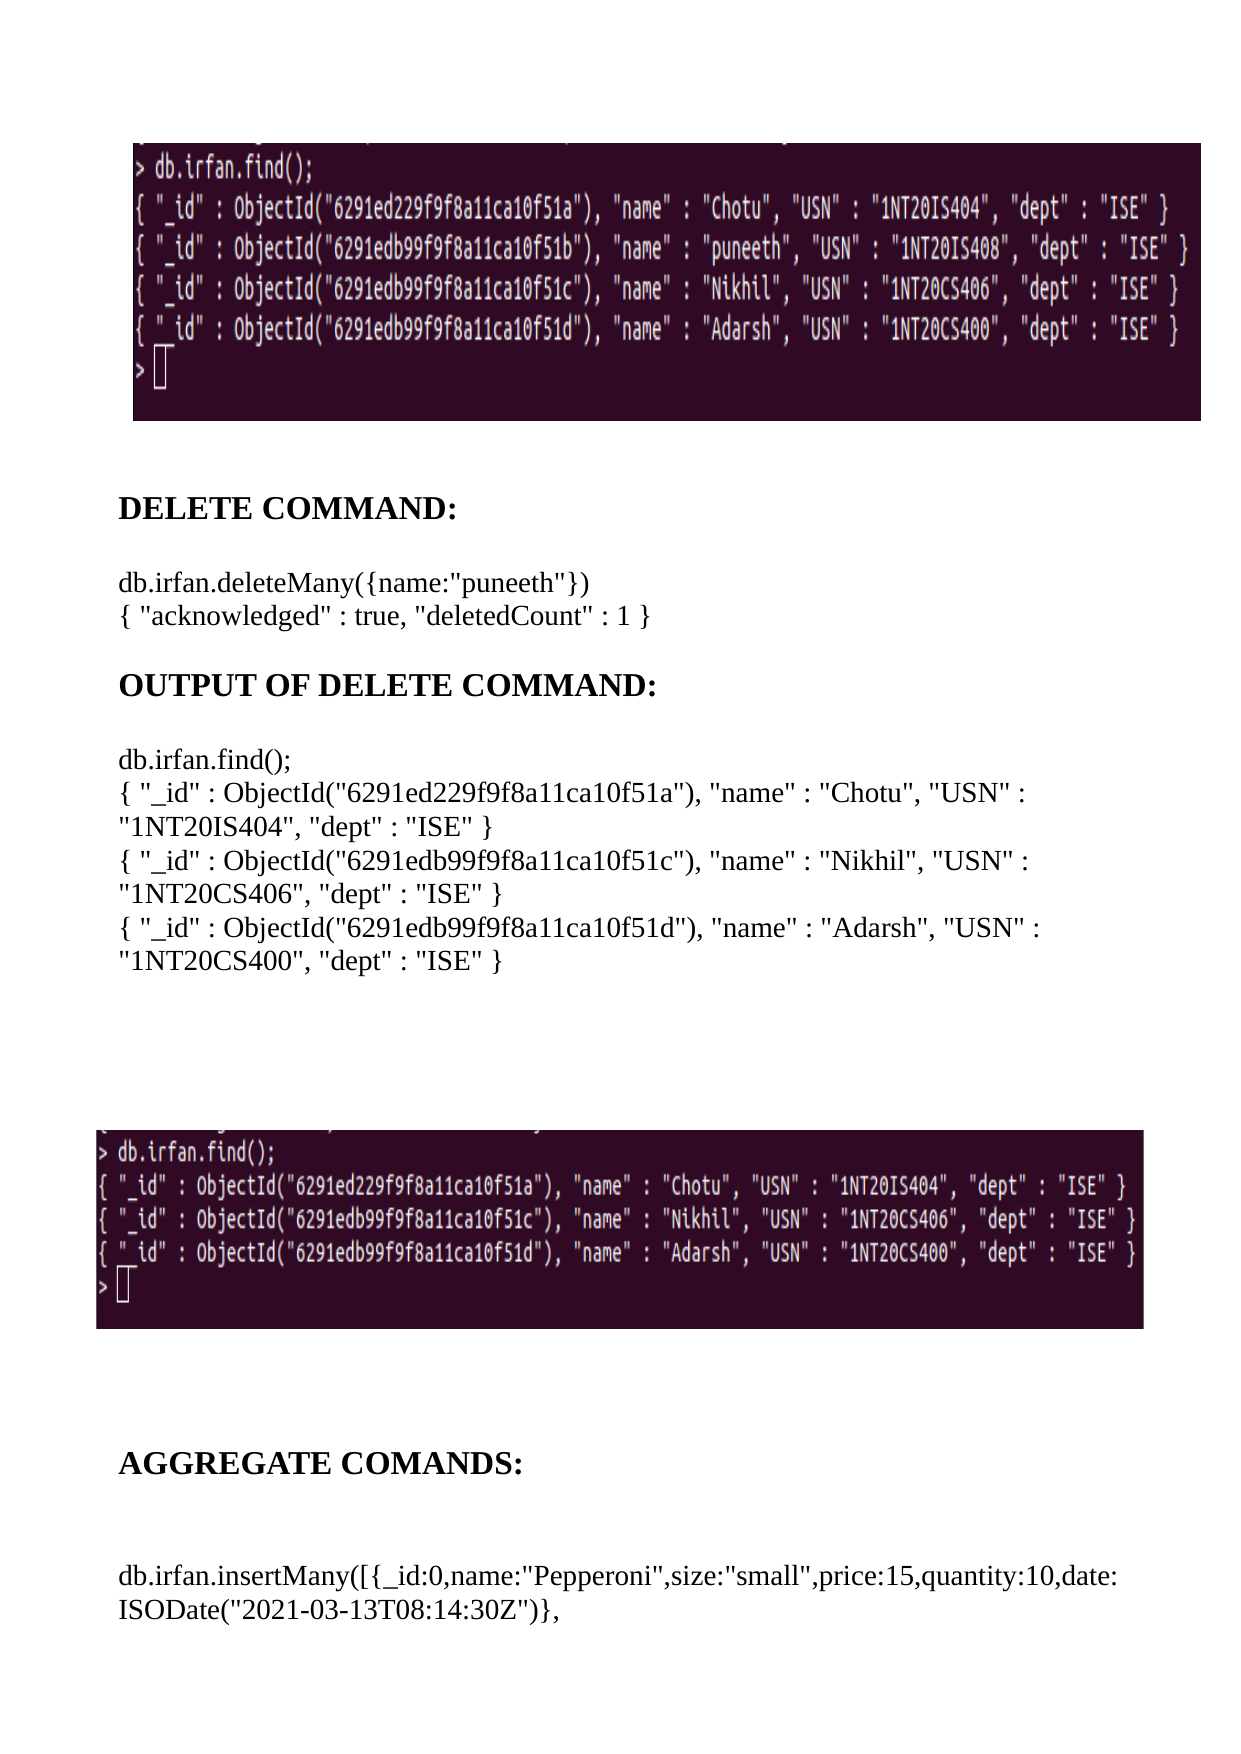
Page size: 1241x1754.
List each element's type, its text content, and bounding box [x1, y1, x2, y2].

text { "acknowledged" : true, "deletedCount" : 1 } [118, 598, 1122, 632]
text { "_id" : ObjectId("6291ed229f9f8a11ca10f51a"), "name" : "Chotu", "USN" : "1NT20IS404", "dept" : "ISE" } [118, 776, 1122, 843]
text db.irfan.deleteMany({name:"puneeth"}) [118, 565, 1122, 598]
picture [96, 1130, 1144, 1329]
picture [133, 143, 1201, 421]
text db.irfan.insertMany([{_id:0,name:"Pepperoni",size:"small",price:15,quantity:10,date:ISODate("2021-03-13T08:14:30Z")}, [118, 1520, 1122, 1626]
text DELETE COMMAND: [118, 488, 1122, 526]
text db.irfan.find(); [118, 742, 1122, 776]
text AGGREGATE COMANDS: [118, 1443, 1122, 1482]
text { "_id" : ObjectId("6291edb99f9f8a11ca10f51d"), "name" : "Adarsh", "USN" : "1NT20CS400", "dept" : "ISE" } [118, 910, 1122, 977]
text { "_id" : ObjectId("6291edb99f9f8a11ca10f51c"), "name" : "Nikhil", "USN" : "1NT20CS406", "dept" : "ISE" } [118, 843, 1122, 910]
text OUTPUT OF DELETE COMMAND: [118, 665, 1122, 704]
